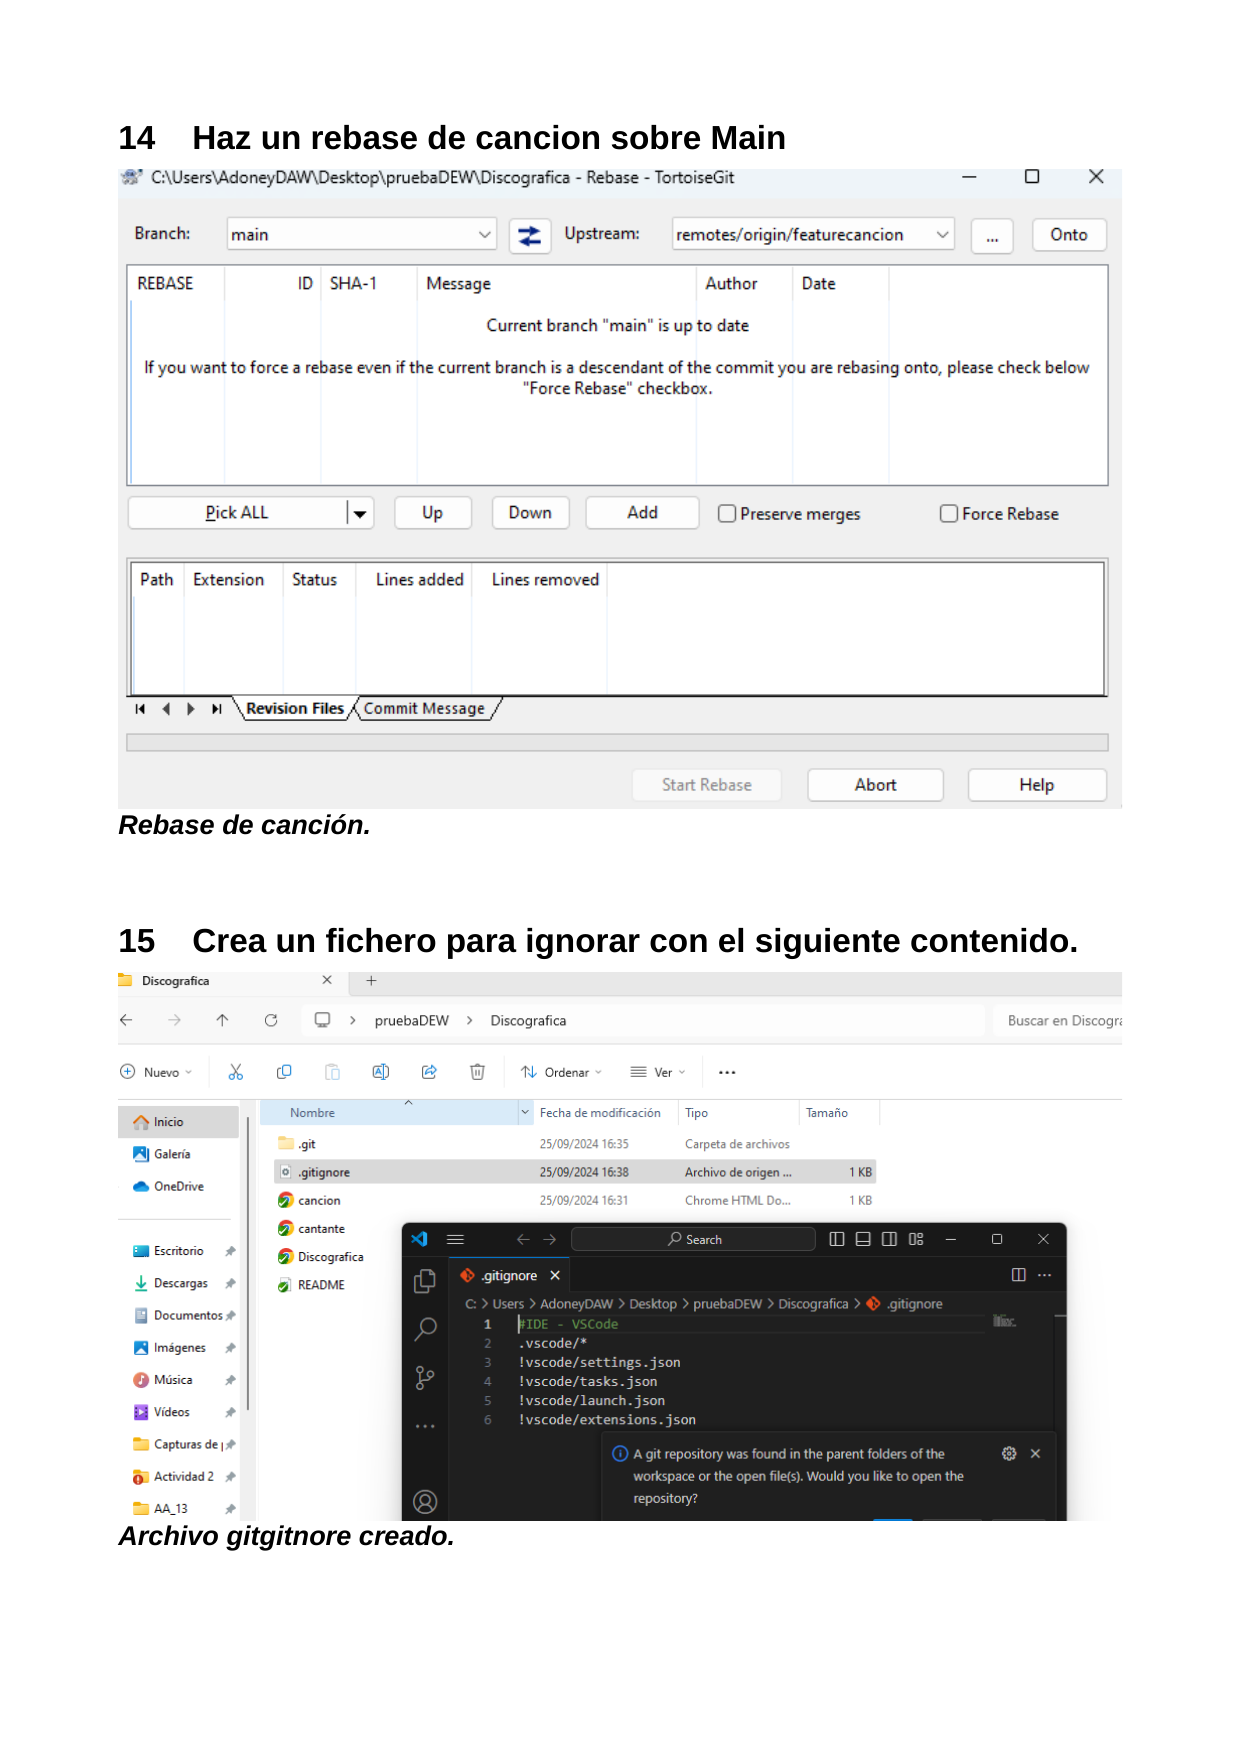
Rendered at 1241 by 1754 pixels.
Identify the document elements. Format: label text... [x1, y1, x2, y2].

picture [118, 972, 1123, 1521]
subtitle Rebase de canción. [118, 809, 1122, 840]
subtitle Archivo gitgitnore creado. [118, 1521, 1122, 1552]
picture [118, 169, 1123, 809]
subtitle Haz un rebase de cancion sobre Main [118, 118, 1122, 157]
subtitle Crea un fichero para ignorar con el siguiente contenido. [118, 921, 1122, 960]
